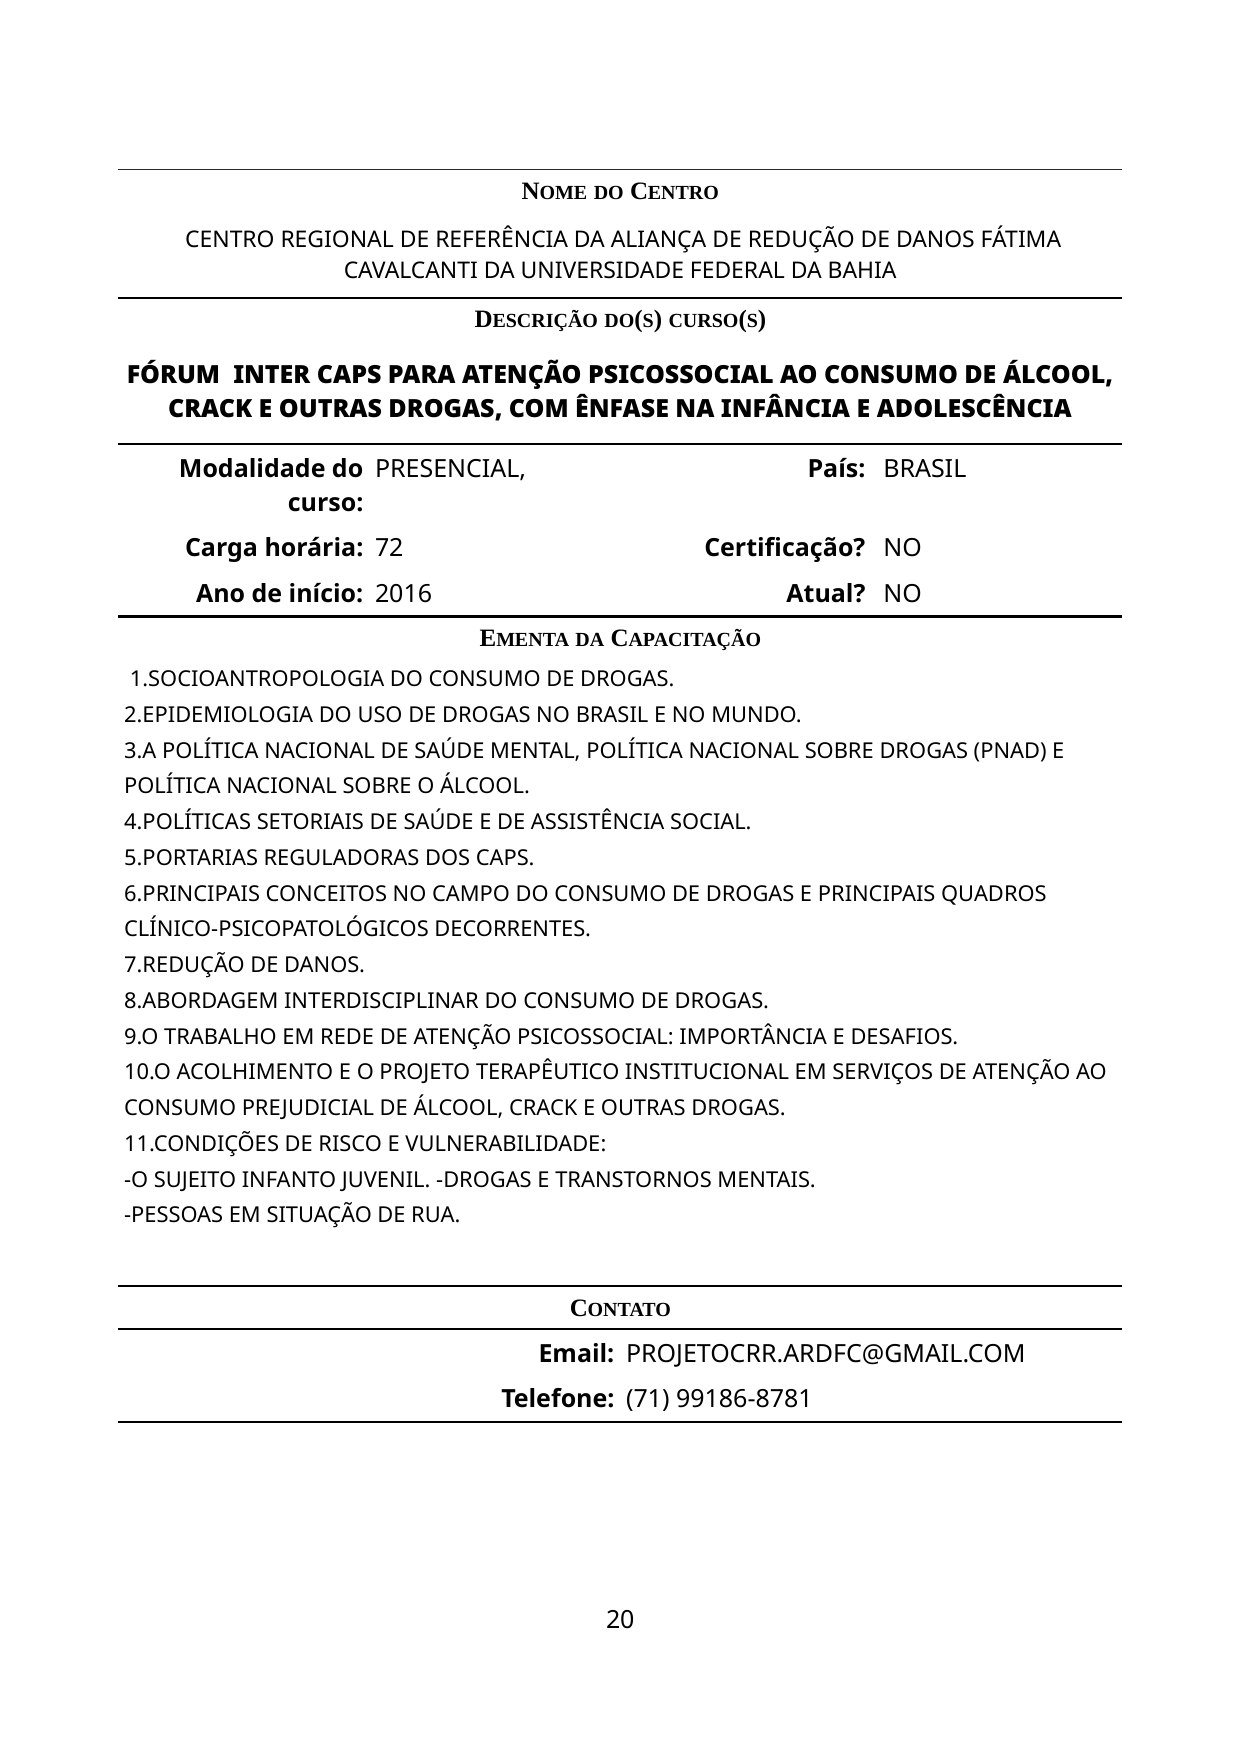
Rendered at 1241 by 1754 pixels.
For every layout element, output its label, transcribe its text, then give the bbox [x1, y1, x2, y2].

table_cell BRASIL [871, 445, 1122, 524]
table_cell FÓRUM INTER CAPS PARA ATENÇÃO PSICOSSOCIAL AO CONSUMO DE ÁLCOOL, CRACK E OUTRAS DROGAS, COM ÊNFASE NA INFÂNCIA E ADOLESCÊNCIA [118, 339, 1122, 443]
table_cell 72 [369, 524, 620, 570]
table_cell Contato [118, 1287, 1122, 1327]
table_cell 1.SOCIOANTROPOLOGIA DO CONSUMO DE DROGAS. 2.EPIDEMIOLOGIA DO USO DE DROGAS NO BRASIL E NO MUNDO. 3.A POLÍTICA NACIONAL DE SAÚDE MENTAL, POLÍTICA NACIONAL SOBRE DROGAS (PNAD) E POLÍTICA NACIONAL SOBRE O ÁLCOOL. 4.POLÍTICAS SETORIAIS DE SAÚDE E DE ASSISTÊNCIA SOCIAL. 5.PORTARIAS REGULADORAS DOS CAPS. 6.PRINCIPAIS CONCEITOS NO CAMPO DO CONSUMO DE DROGAS E PRINCIPAIS QUADROS CLÍNICO-PSICOPATOLÓGICOS DECORRENTES. 7.REDUÇÃO DE DANOS. 8.ABORDAGEM INTERDISCIPLINAR DO CONSUMO DE DROGAS. 9.O TRABALHO EM REDE DE ATENÇÃO PSICOSSOCIAL: IMPORTÂNCIA E DESAFIOS. 10.O ACOLHIMENTO E O PROJETO TERAPÊUTICO INSTITUCIONAL EM SERVIÇOS DE ATENÇÃO AO CONSUMO PREJUDICIAL DE ÁLCOOL, CRACK E OUTRAS DROGAS. 11.CONDIÇÕES DE RISCO E VULNERABILIDADE: -O SUJEITO INFANTO JUVENIL. -DROGAS E TRANSTORNOS MENTAIS. -PESSOAS EM SITUAÇÃO DE RUA. [118, 658, 1122, 1285]
table_cell 2016 [369, 570, 620, 615]
table_cell Modalidade do curso: [118, 445, 369, 524]
table_cell Certificação? [620, 524, 871, 570]
table_cell Descrição do(s) curso(s) [118, 299, 1122, 339]
table_cell Atual? [620, 570, 871, 615]
table_cell Ementa da Capacitação [118, 618, 1122, 658]
table_cell CENTRO REGIONAL DE REFERÊNCIA DA ALIANÇA DE REDUÇÃO DE DANOS FÁTIMA CAVALCANTI DA UNIVERSIDADE FEDERAL DA BAHIA [118, 211, 1122, 297]
table_cell País: [620, 445, 871, 524]
table_cell NO [871, 524, 1122, 570]
table_cell Ano de início: [118, 570, 369, 615]
table_cell Email: [118, 1330, 620, 1375]
table_header Nome do Centro [118, 171, 1122, 211]
table_cell Telefone: [118, 1375, 620, 1421]
table_cell PROJETOCRR.ARDFC@GMAIL.COM [620, 1330, 1122, 1375]
table_cell Carga horária: [118, 524, 369, 570]
table_cell NO [871, 570, 1122, 615]
table_cell PRESENCIAL, [369, 445, 620, 524]
table_cell (71) 99186-8781 [620, 1375, 1122, 1421]
